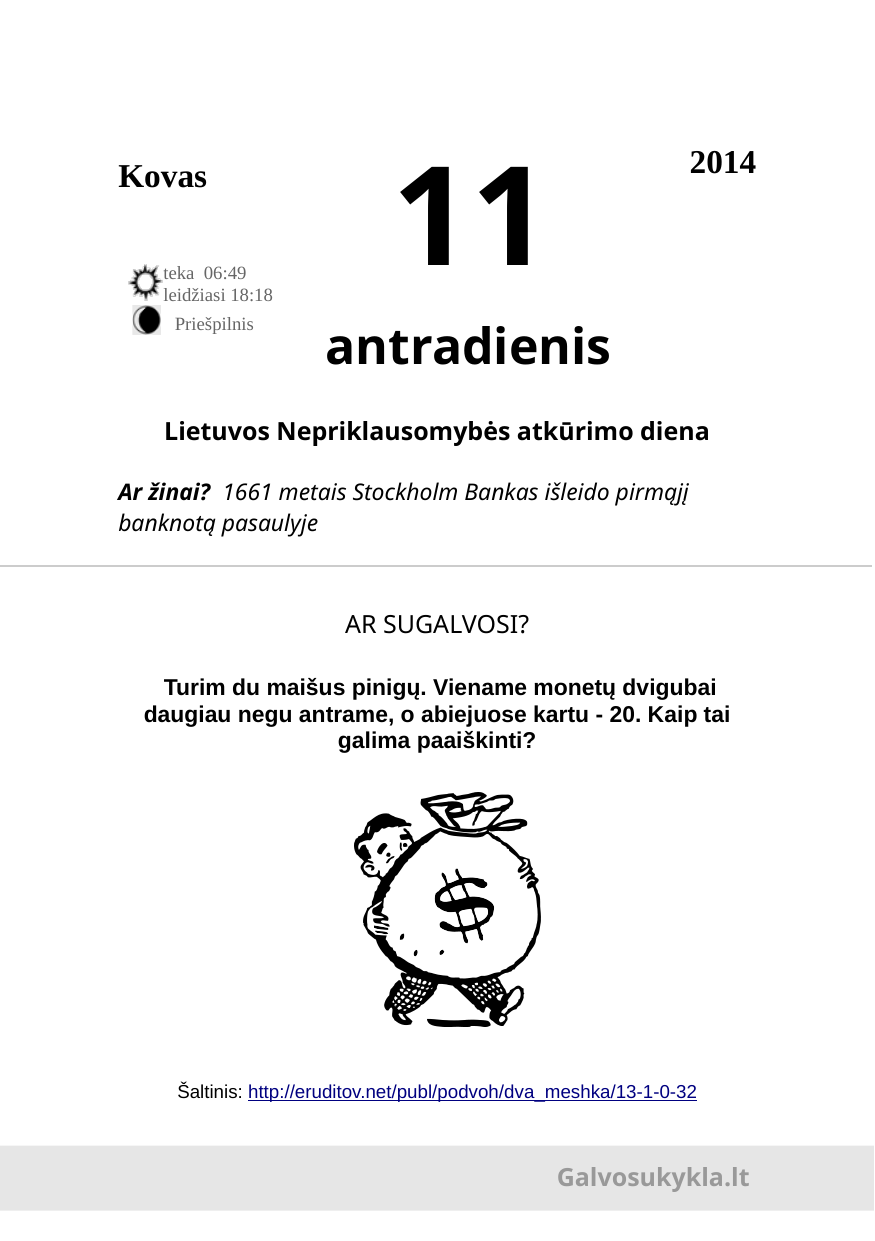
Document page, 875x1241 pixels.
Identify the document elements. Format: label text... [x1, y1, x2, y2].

text Lietuvos Nepriklausomybės atkūrimo diena [118, 413, 756, 448]
table_header 2014 [638, 118, 756, 379]
text AR SUGALVOSI? [118, 607, 756, 641]
table_header 11 antradienis [299, 118, 638, 379]
text Turim du maišus pinigų. Viename monetų dvigubai daugiau negu antrame, o abiejuose kartu - 20. Kaip tai galima paaiškinti? [118, 672, 756, 753]
picture [341, 778, 554, 1037]
table_header Kovas teka 06:49 leidžiasi 18:18 Priešpilnis [118, 118, 298, 379]
text Ar žinai? 1661 metais Stockholm Bankas išleido pirmąjį banknotą pasaulyje [118, 476, 756, 538]
text Šaltinis: http://eruditov.net/publ/podvoh/dva_meshka/13-1-0-32 [118, 1081, 756, 1103]
